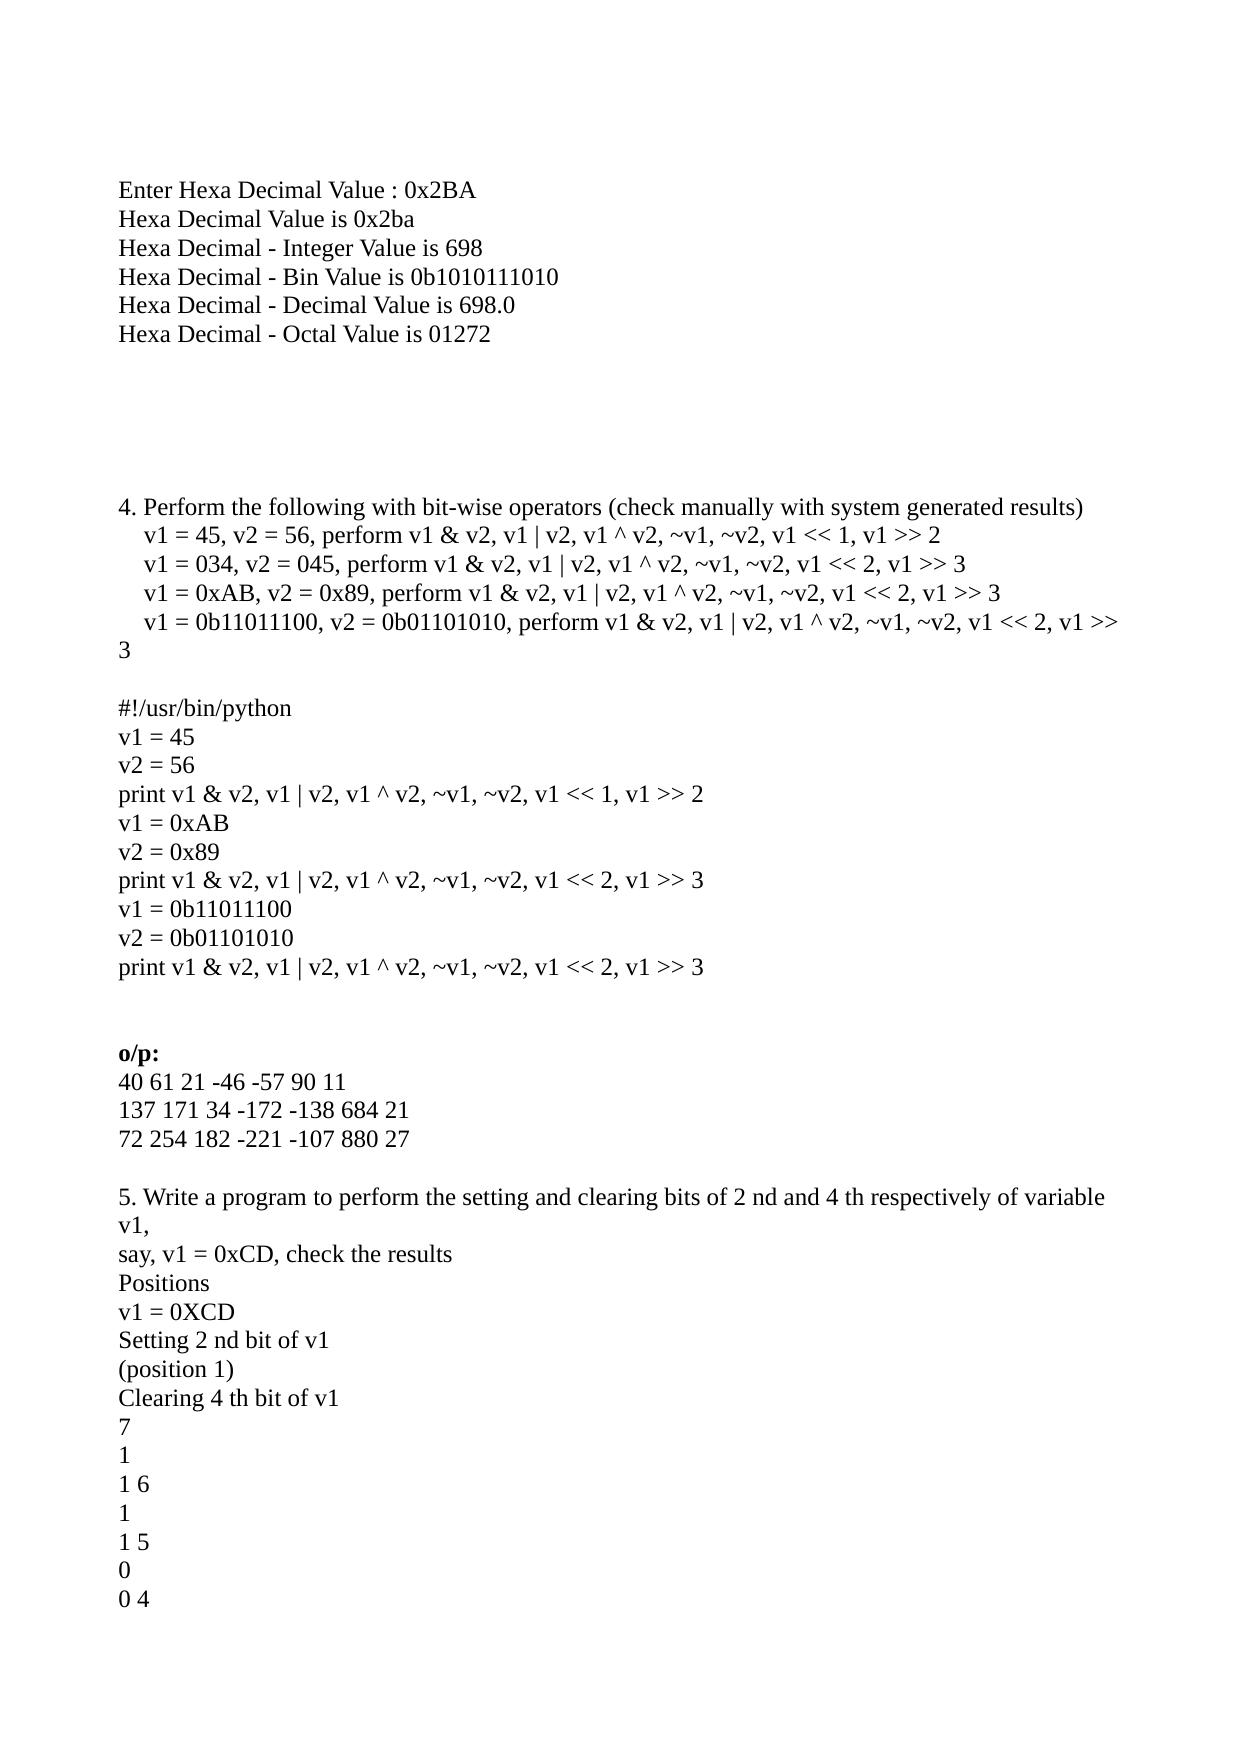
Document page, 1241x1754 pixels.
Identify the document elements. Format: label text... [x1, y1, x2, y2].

text print v1 & v2, v1 | v2, v1 ^ v2, ~v1, ~v2, v1 << 2, v1 >> 3 [118, 952, 1122, 981]
text v1 = 0xAB [118, 808, 1122, 837]
text v1 = 0XCD [118, 1297, 1122, 1326]
text 72 254 182 -221 -107 880 27 [118, 1124, 1122, 1153]
text v2 = 0b01101010 [118, 923, 1122, 952]
text 1 6 [118, 1469, 1122, 1498]
text 1 5 [118, 1527, 1122, 1556]
text v1 = 45 [118, 722, 1122, 751]
text Enter Hexa Decimal Value : 0x2BA [118, 176, 1122, 204]
text  v1 = 0b11011100, v2 = 0b01101010, perform v1 & v2, v1 | v2, v1 ^ v2, ~v1, ~v2, v1 << 2, v1 >> 3 [118, 607, 1122, 664]
text 137 171 34 -172 -138 684 21 [118, 1096, 1122, 1124]
text Hexa Decimal - Decimal Value is 698.0 [118, 291, 1122, 319]
text #!/usr/bin/python [118, 693, 1122, 722]
text 5. Write a program to perform the setting and clearing bits of 2 nd and 4 th respectively of variable v1, [118, 1182, 1122, 1239]
text Setting 2 nd bit of v1 [118, 1326, 1122, 1354]
text Hexa Decimal - Octal Value is 01272 [118, 319, 1122, 348]
text Positions [118, 1268, 1122, 1297]
text v2 = 0x89 [118, 837, 1122, 866]
text 1 [118, 1441, 1122, 1469]
text o/p: [118, 1038, 1122, 1067]
text v1 = 0b11011100 [118, 894, 1122, 923]
text Hexa Decimal - Bin Value is 0b1010111010 [118, 262, 1122, 291]
text 7 [118, 1412, 1122, 1441]
text  v1 = 034, v2 = 045, perform v1 & v2, v1 | v2, v1 ^ v2, ~v1, ~v2, v1 << 2, v1 >> 3 [118, 549, 1122, 578]
text 4. Perform the following with bit-wise operators (check manually with system generated results) [118, 492, 1122, 521]
text Hexa Decimal - Integer Value is 698 [118, 233, 1122, 262]
text Clearing 4 th bit of v1 [118, 1383, 1122, 1412]
text 0 [118, 1556, 1122, 1584]
text print v1 & v2, v1 | v2, v1 ^ v2, ~v1, ~v2, v1 << 1, v1 >> 2 [118, 779, 1122, 808]
text  v1 = 0xAB, v2 = 0x89, perform v1 & v2, v1 | v2, v1 ^ v2, ~v1, ~v2, v1 << 2, v1 >> 3 [118, 578, 1122, 607]
text  v1 = 45, v2 = 56, perform v1 & v2, v1 | v2, v1 ^ v2, ~v1, ~v2, v1 << 1, v1 >> 2 [118, 521, 1122, 549]
text v2 = 56 [118, 751, 1122, 779]
text 1 [118, 1498, 1122, 1527]
text (position 1) [118, 1354, 1122, 1383]
text 0 4 [118, 1584, 1122, 1613]
text print v1 & v2, v1 | v2, v1 ^ v2, ~v1, ~v2, v1 << 2, v1 >> 3 [118, 866, 1122, 894]
text 40 61 21 -46 -57 90 11 [118, 1067, 1122, 1096]
text say, v1 = 0xCD, check the results [118, 1239, 1122, 1268]
text Hexa Decimal Value is 0x2ba [118, 204, 1122, 233]
